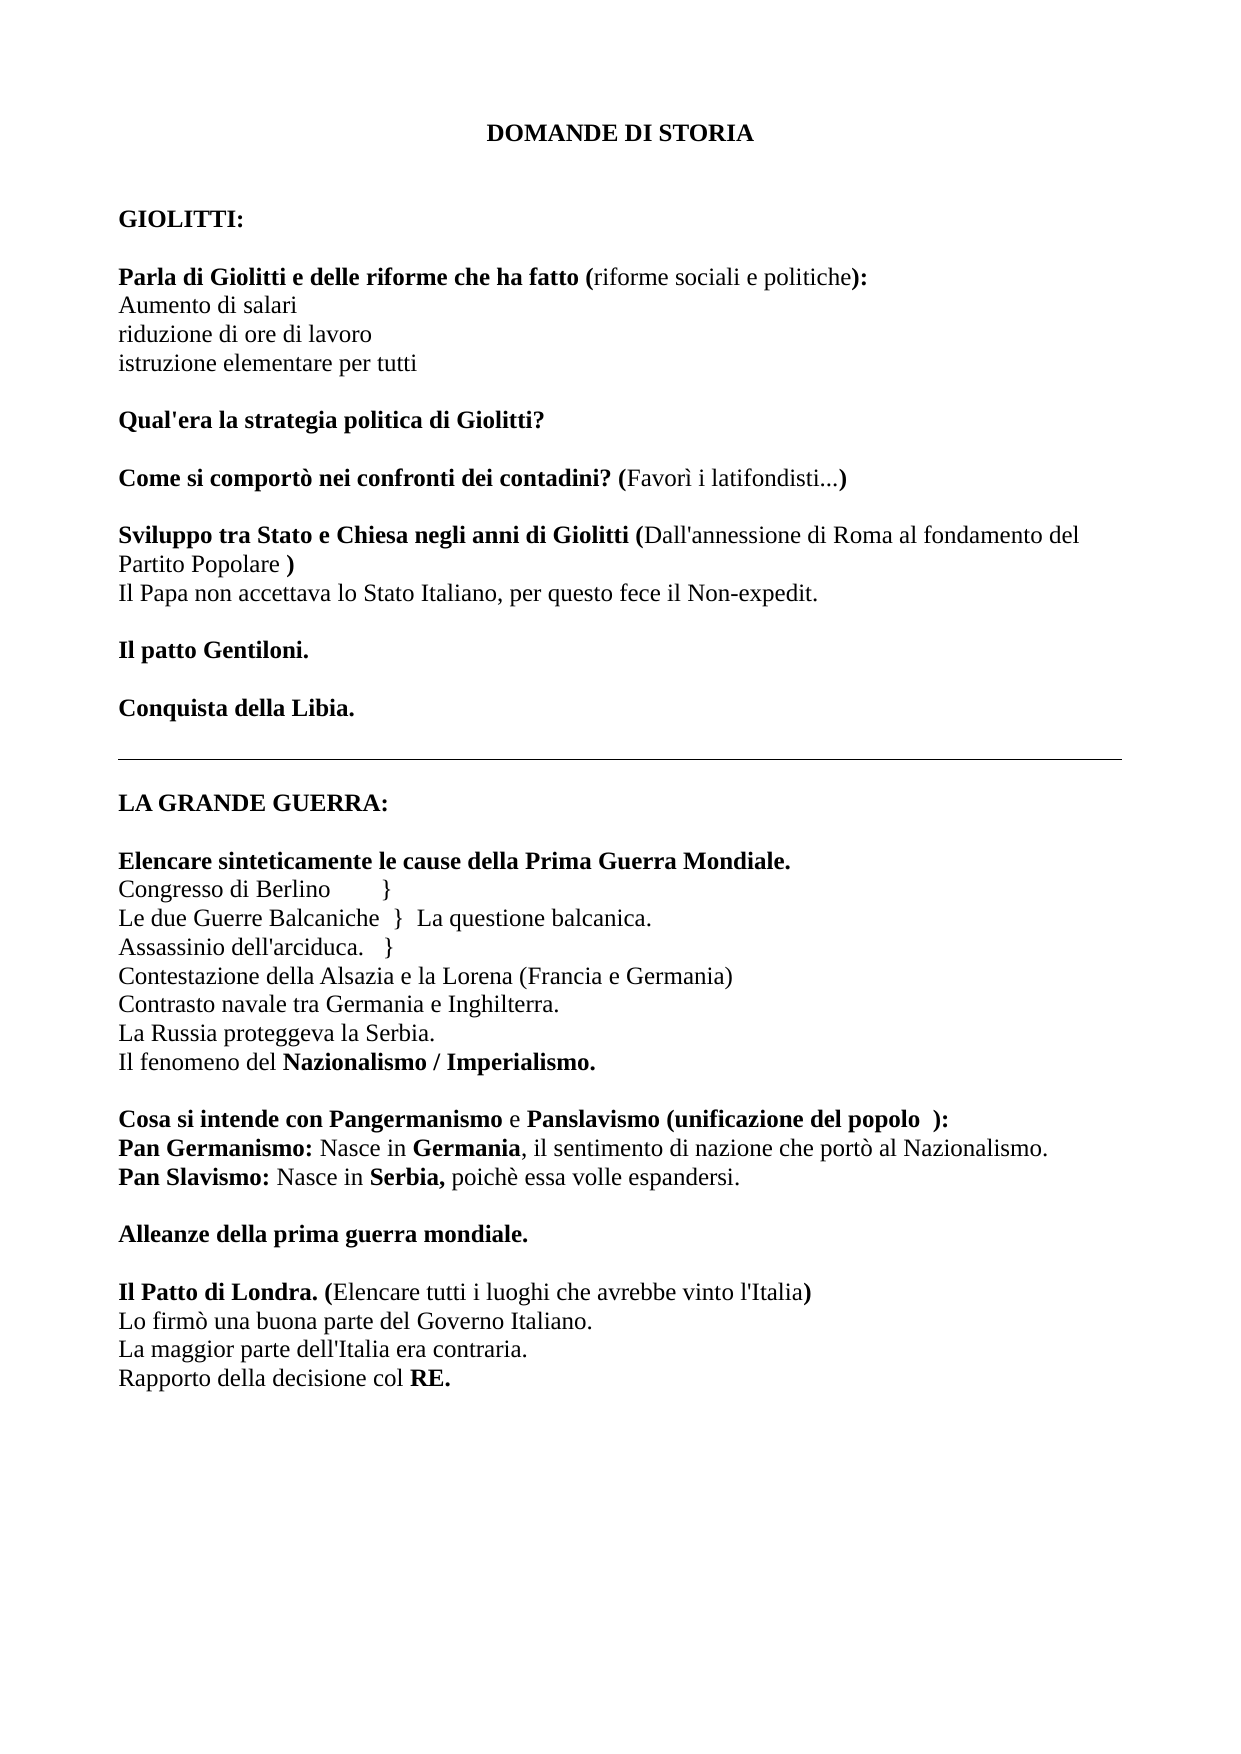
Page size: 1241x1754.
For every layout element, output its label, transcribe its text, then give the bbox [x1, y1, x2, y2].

text La Russia proteggeva la Serbia. [118, 1018, 1122, 1047]
text Il fenomeno del Nazionalismo / Imperialismo. [118, 1047, 1122, 1076]
text Sviluppo tra Stato e Chiesa negli anni di Giolitti (Dall'annessione di Roma al fondamento del Partito Popolare ) [118, 521, 1122, 578]
text GIOLITTI: [118, 204, 1122, 233]
text Conquista della Libia. [118, 693, 1122, 722]
text Qual'era la strategia politica di Giolitti? [118, 406, 1122, 434]
text Cosa si intende con Pangermanismo e Panslavismo (unificazione del popolo ): [118, 1104, 1122, 1133]
text Congresso di Berlino } [118, 874, 1122, 903]
text Aumento di salari [118, 291, 1122, 319]
text Contestazione della Alsazia e la Lorena (Francia e Germania) [118, 961, 1122, 989]
text Elencare sinteticamente le cause della Prima Guerra Mondiale. [118, 846, 1122, 874]
text Assassinio dell'arciduca. } [118, 932, 1122, 961]
text Pan Slavismo: Nasce in Serbia, poichè essa volle espandersi. [118, 1162, 1122, 1191]
text Alleanze della prima guerra mondiale. [118, 1219, 1122, 1248]
text Contrasto navale tra Germania e Inghilterra. [118, 989, 1122, 1018]
text Il Papa non accettava lo Stato Italiano, per questo fece il Non-expedit. [118, 578, 1122, 607]
text DOMANDE DI STORIA [118, 118, 1122, 147]
text Pan Germanismo: Nasce in Germania, il sentimento di nazione che portò al Nazionalismo. [118, 1133, 1122, 1162]
text Parla di Giolitti e delle riforme che ha fatto (riforme sociali e politiche): [118, 262, 1122, 291]
text Le due Guerre Balcaniche } La questione balcanica. [118, 903, 1122, 932]
text Il patto Gentiloni. [118, 636, 1122, 664]
text La maggior parte dell'Italia era contraria. [118, 1334, 1122, 1363]
text LA GRANDE GUERRA: [118, 788, 1122, 817]
text Lo firmò una buona parte del Governo Italiano. [118, 1306, 1122, 1334]
text istruzione elementare per tutti [118, 348, 1122, 377]
text Rapporto della decisione col RE. [118, 1363, 1122, 1392]
text Il Patto di Londra. (Elencare tutti i luoghi che avrebbe vinto l'Italia) [118, 1277, 1122, 1306]
text riduzione di ore di lavoro [118, 319, 1122, 348]
text Come si comportò nei confronti dei contadini? (Favorì i latifondisti...) [118, 463, 1122, 492]
